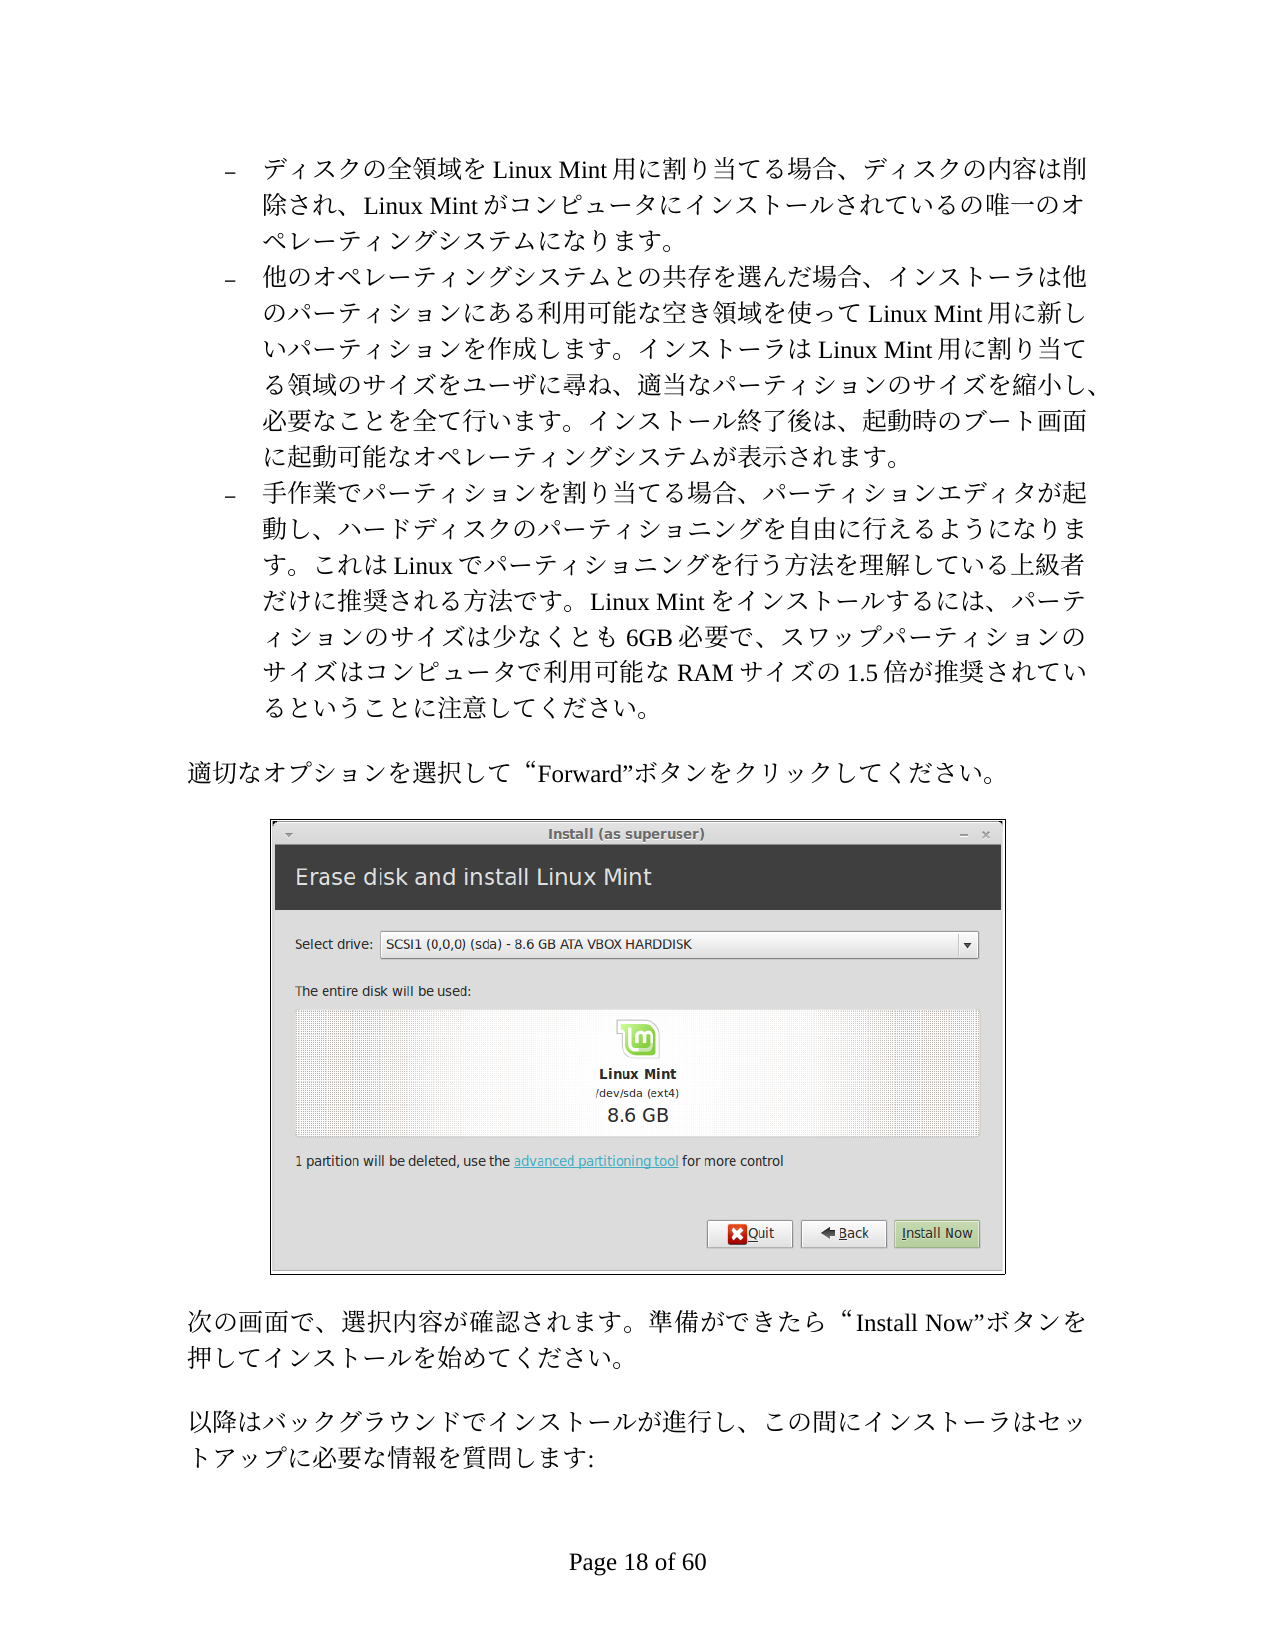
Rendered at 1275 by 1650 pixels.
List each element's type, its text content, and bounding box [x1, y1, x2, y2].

list ディスクの全領域をLinux Mint用に割り当てる場合、ディスクの内容は削除され、Linux Mintがコンピュータにインストールされているの唯一のオペレーティングシステムになります。 [225, 150, 1087, 258]
text 適切なオプションを選択して“Forward”ボタンをクリックしてください。 [187, 754, 1087, 790]
list 他のオペレーティングシステムとの共存を選んだ場合、インストーラは他のパーティションにある利用可能な空き領域を使ってLinux Mint用に新しいパーティションを作成します。インストーラはLinux Mint用に割り当てる領域のサイズをユーザに尋ね、適当なパーティションのサイズを縮小し、必要なことを全て行います。インストール終了後は、起動時のブート画面に起動可能なオペレーティングシステムが表示されます。 [225, 258, 1087, 473]
list 手作業でパーティションを割り当てる場合、パーティションエディタが起動し、ハードディスクのパーティショニングを自由に行えるようになります。これはLinuxでパーティショニングを行う方法を理解している上級者だけに推奨される方法です。Linux Mintをインストールするには、パーティションのサイズは少なくとも6GB必要で、スワップパーティションのサイズはコンピュータで利用可能なRAMサイズの1.5倍が推奨されているということに注意してください。 [225, 473, 1087, 725]
text 以降はバックグラウンドでインストールが進行し、この間にインストーラはセットアップに必要な情報を質問します: [187, 1403, 1087, 1475]
picture [272, 821, 1003, 1271]
text 次の画面で、選択内容が確認されます。準備ができたら“Install Now”ボタンを押してインストールを始めてください。 [187, 1302, 1087, 1374]
